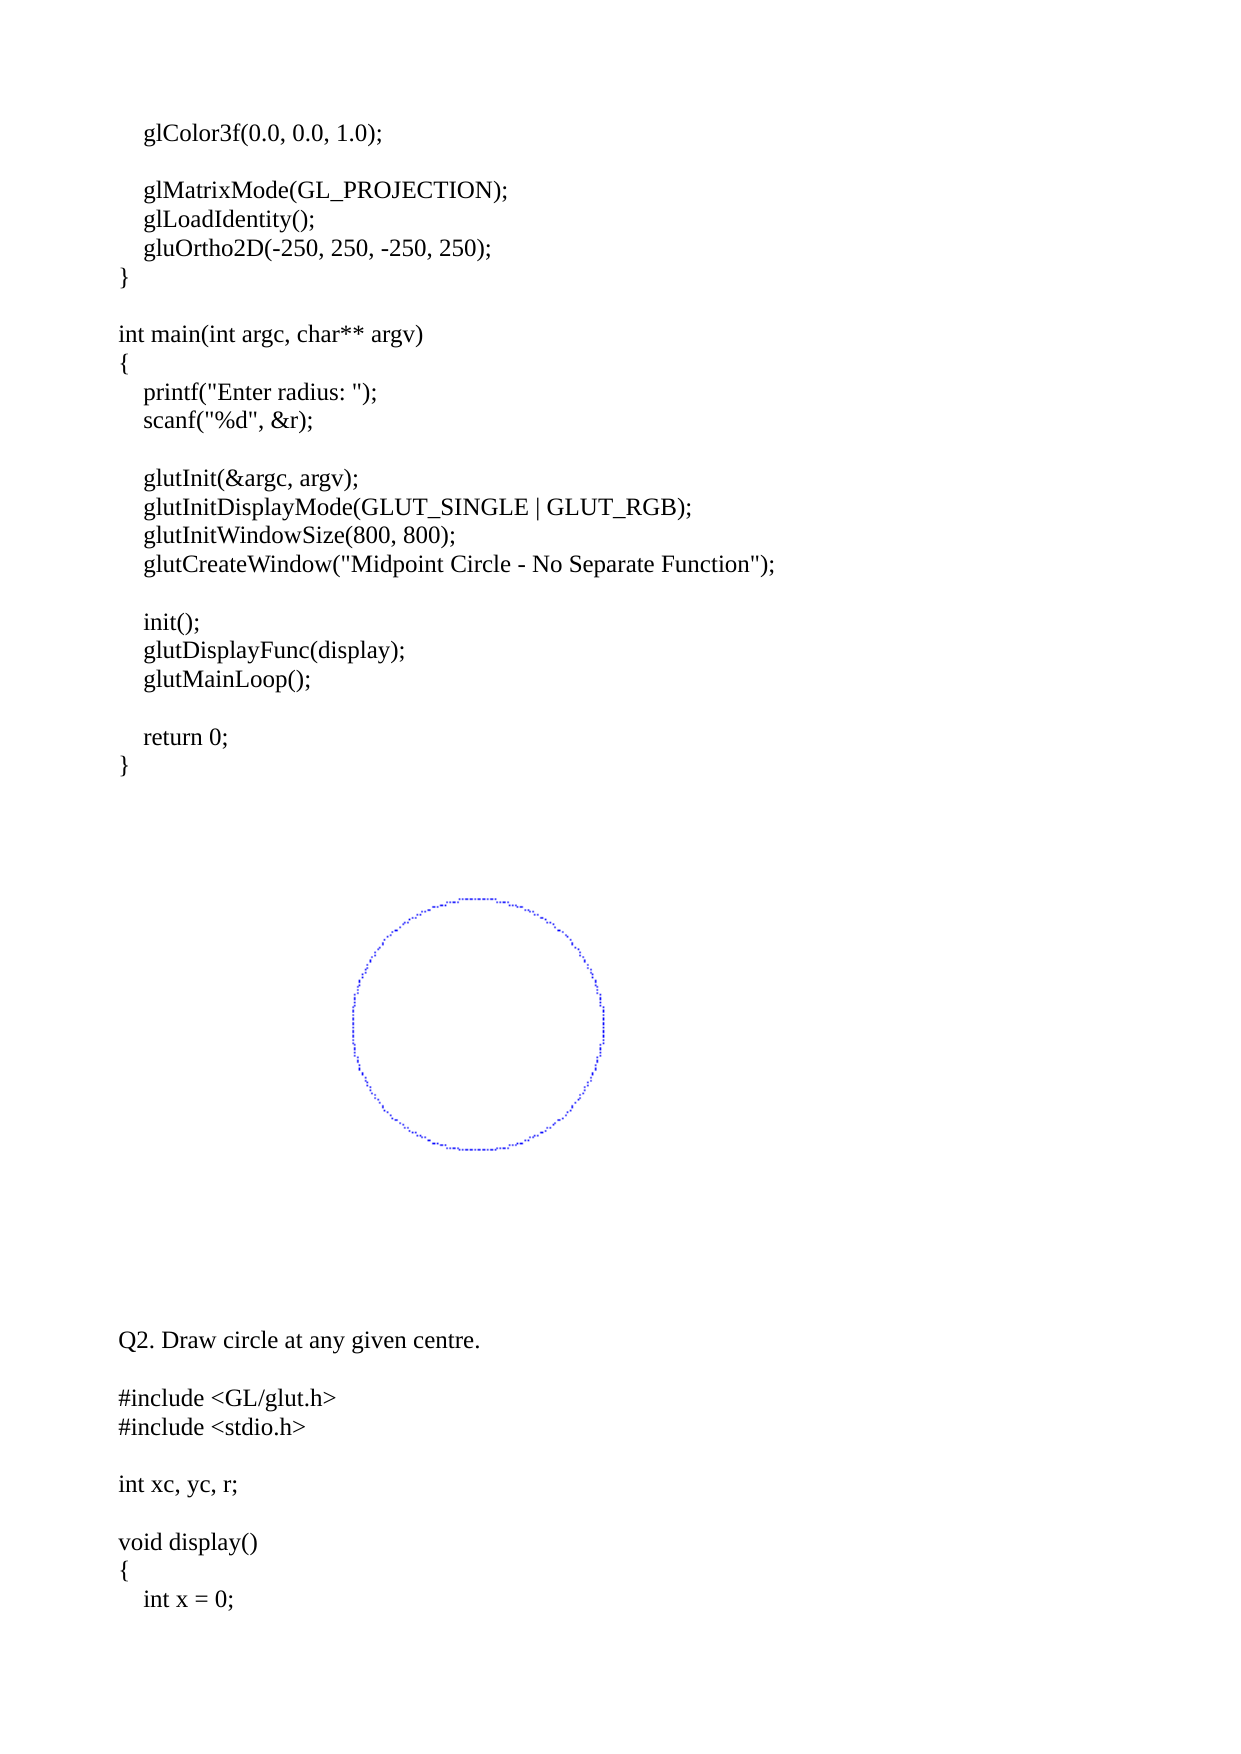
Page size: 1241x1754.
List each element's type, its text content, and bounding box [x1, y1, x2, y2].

text { [118, 348, 1122, 377]
text glutMainLoop(); [118, 664, 1122, 693]
text #include <GL/glut.h> [118, 1383, 1122, 1412]
text void display() [118, 1527, 1122, 1556]
text printf("Enter radius: "); [118, 377, 1122, 406]
text int x = 0; [118, 1584, 1122, 1613]
text gluOrtho2D(-250, 250, -250, 250); [118, 233, 1122, 262]
text Q2. Draw circle at any given centre. [118, 1326, 1122, 1354]
text int xc, yc, r; [118, 1469, 1122, 1498]
text glLoadIdentity(); [118, 204, 1122, 233]
text } [118, 751, 1122, 779]
text glutInitDisplayMode(GLUT_SINGLE | GLUT_RGB); [118, 492, 1122, 521]
text glutCreateWindow("Midpoint Circle - No Separate Function"); [118, 549, 1122, 578]
text glColor3f(0.0, 0.0, 1.0); [118, 118, 1122, 147]
text glutInitWindowSize(800, 800); [118, 521, 1122, 549]
picture [118, 826, 869, 1248]
text glutInit(&argc, argv); [118, 463, 1122, 492]
text glMatrixMode(GL_PROJECTION); [118, 176, 1122, 204]
text { [118, 1556, 1122, 1584]
text scanf("%d", &r); [118, 406, 1122, 434]
text int main(int argc, char** argv) [118, 319, 1122, 348]
text return 0; [118, 722, 1122, 751]
text #include <stdio.h> [118, 1412, 1122, 1441]
text } [118, 262, 1122, 291]
text init(); [118, 607, 1122, 636]
text glutDisplayFunc(display); [118, 636, 1122, 664]
